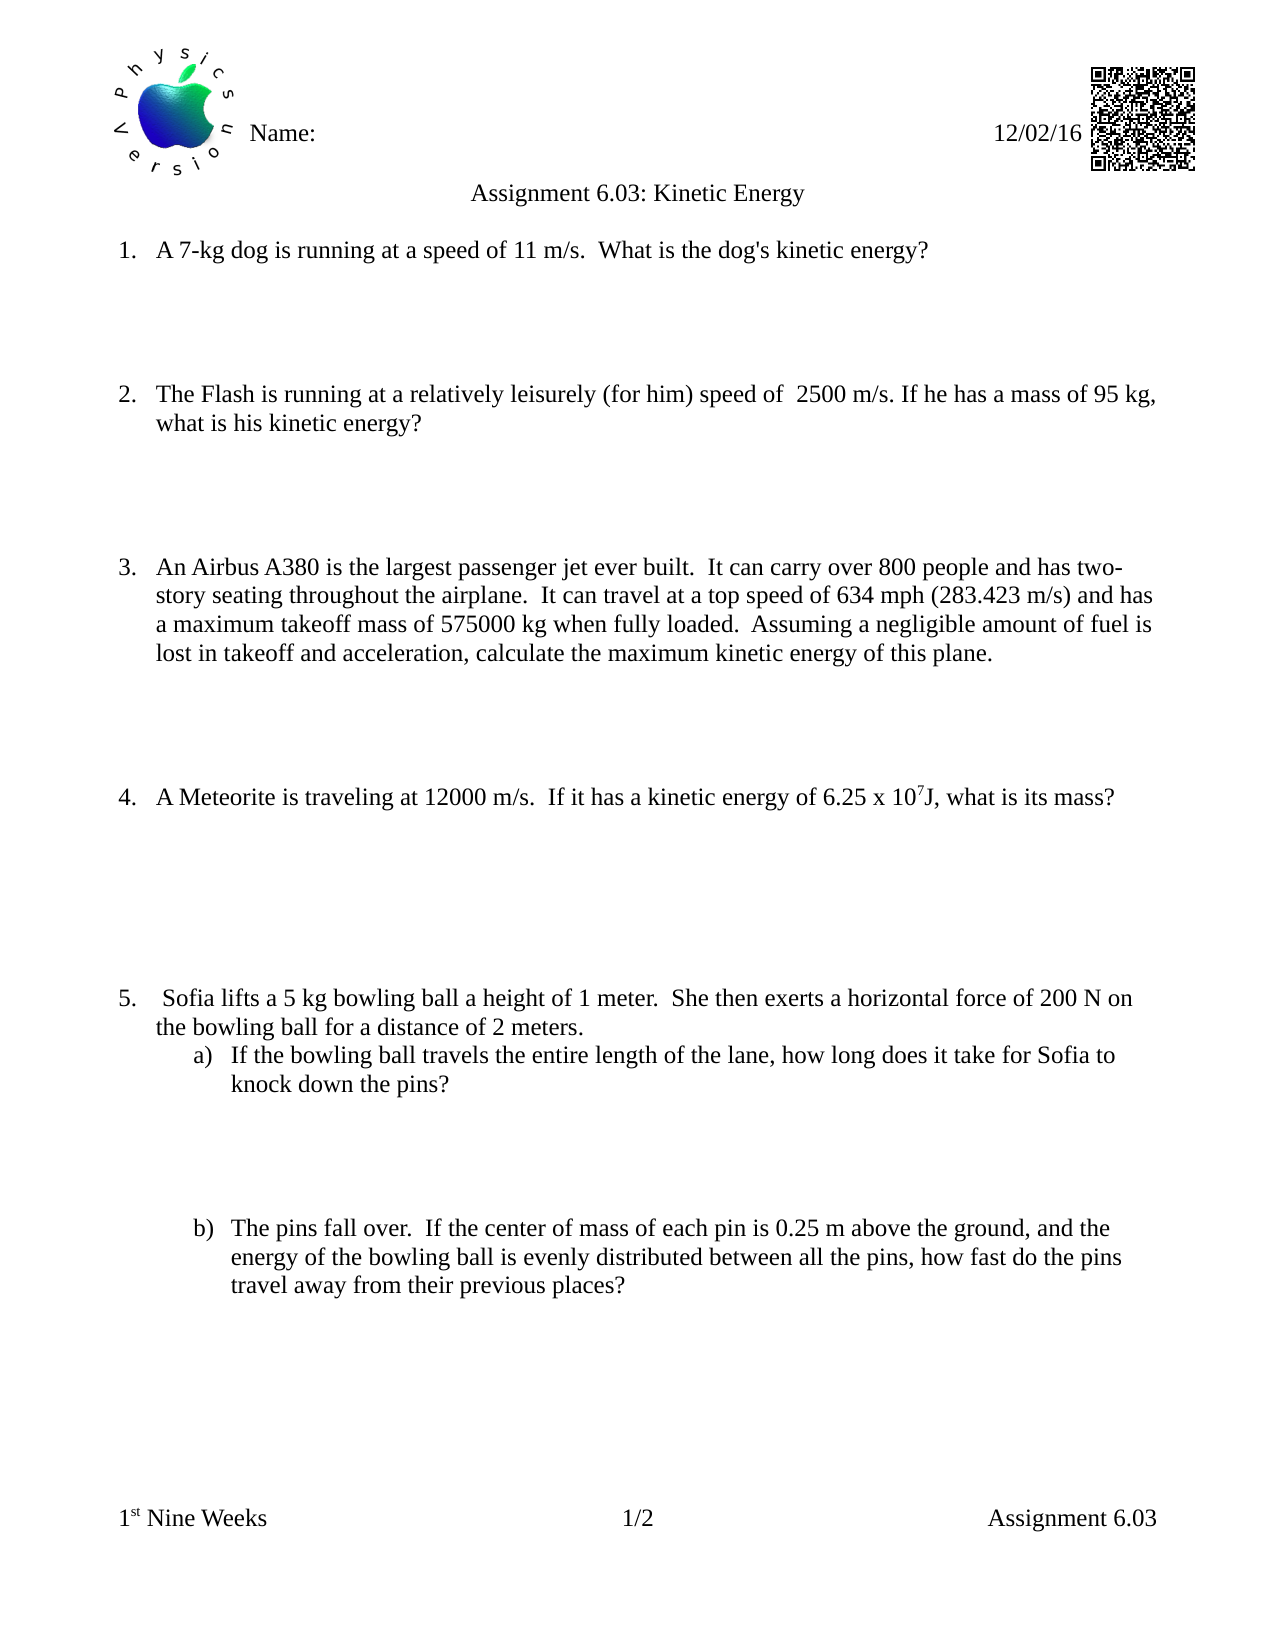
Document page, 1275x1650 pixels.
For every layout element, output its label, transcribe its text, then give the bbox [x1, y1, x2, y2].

list If the bowling ball travels the entire length of the lane, how long does it take for Sofia to knock down the pins? [193, 1041, 1157, 1098]
list A Meteorite is traveling at 12000 m/s. If it has a kinetic energy of 6.25 x 107J, what is its mass? [118, 782, 1157, 811]
list Sofia lifts a 5 kg bowling ball a height of 1 meter. She then exerts a horizontal force of 200 N on the bowling ball for a distance of 2 meters. [118, 983, 1157, 1041]
list An Airbus A380 is the largest passenger jet ever built. It can carry over 800 people and has two-story seating throughout the airplane. It can travel at a top speed of 634 mph (283.423 m/s) and has a maximum takeoff mass of 575000 kg when fully loaded. Assuming a negligible amount of fuel is lost in takeoff and acceleration, calculate the maximum kinetic energy of this plane. [118, 552, 1157, 667]
list The pins fall over. If the center of mass of each pin is 0.25 m above the ground, and the energy of the bowling ball is evenly distributed between all the pins, how fast do the pins travel away from their previous places? [193, 1213, 1157, 1299]
text Assignment 6.03: Kinetic Energy [118, 176, 1157, 207]
list A 7-kg dog is running at a speed of 11 m/s. What is the dog's kinetic energy? [118, 236, 1157, 264]
picture [113, 48, 234, 176]
list The Flash is running at a relatively leisurely (for him) speed of 2500 m/s. If he has a mass of 95 kg, what is his kinetic energy? [118, 379, 1157, 437]
picture [1082, 58, 1203, 179]
